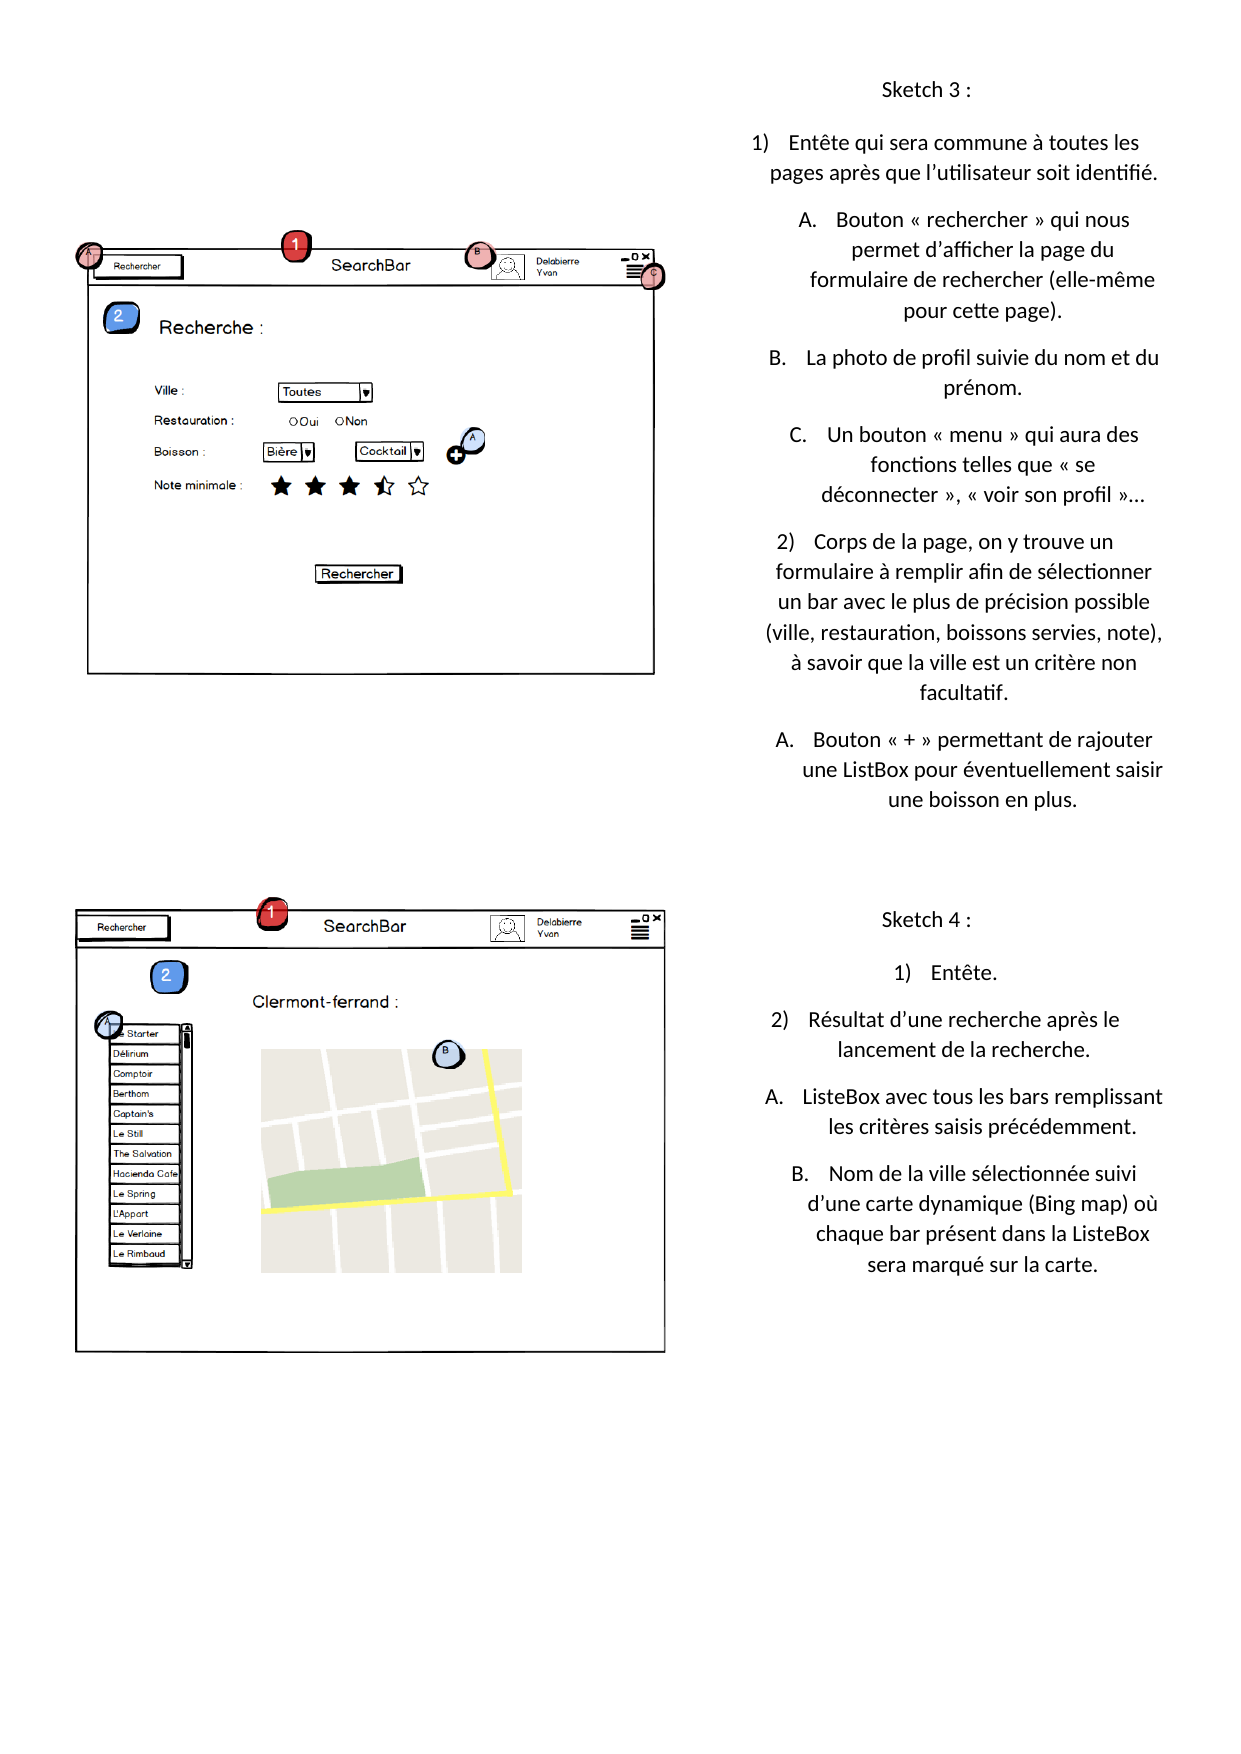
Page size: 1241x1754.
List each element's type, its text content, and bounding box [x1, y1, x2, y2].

table_cell Sketch 4 : Entête. Résultat d’une recherche après le lancement de la recherche. ListeBox avec tous les bars remplissant les critères saisis précédemment. Nom de la ville sélectionnée suivi d’une carte dynamique (Bing map) où chaque bar présent dans la ListeBox sera marqué sur la carte. [677, 830, 1176, 1421]
table_cell Sketch 3 : Entête qui sera commune à toutes les pages après que l’utilisateur soit identifié. Bouton « rechercher » qui nous permet d’afficher la page du formulaire de rechercher (elle-même pour cette page). La photo de profil suivie du nom et du prénom. Un bouton « menu » qui aura des fonctions telles que « se déconnecter », « voir son profil »… Corps de la page, on y trouve un formulaire à remplir afin de sélectionner un bar avec le plus de précision possible (ville, restauration, boissons servies, note), à savoir que la ville est un critère non facultatif. Bouton « + » permettant de rajouter une ListBox pour éventuellement saisir une boisson en plus. [677, 75, 1176, 830]
picture [75, 897, 666, 1353]
table_cell [64, 75, 677, 830]
picture [75, 230, 666, 675]
table_cell [64, 830, 677, 1421]
